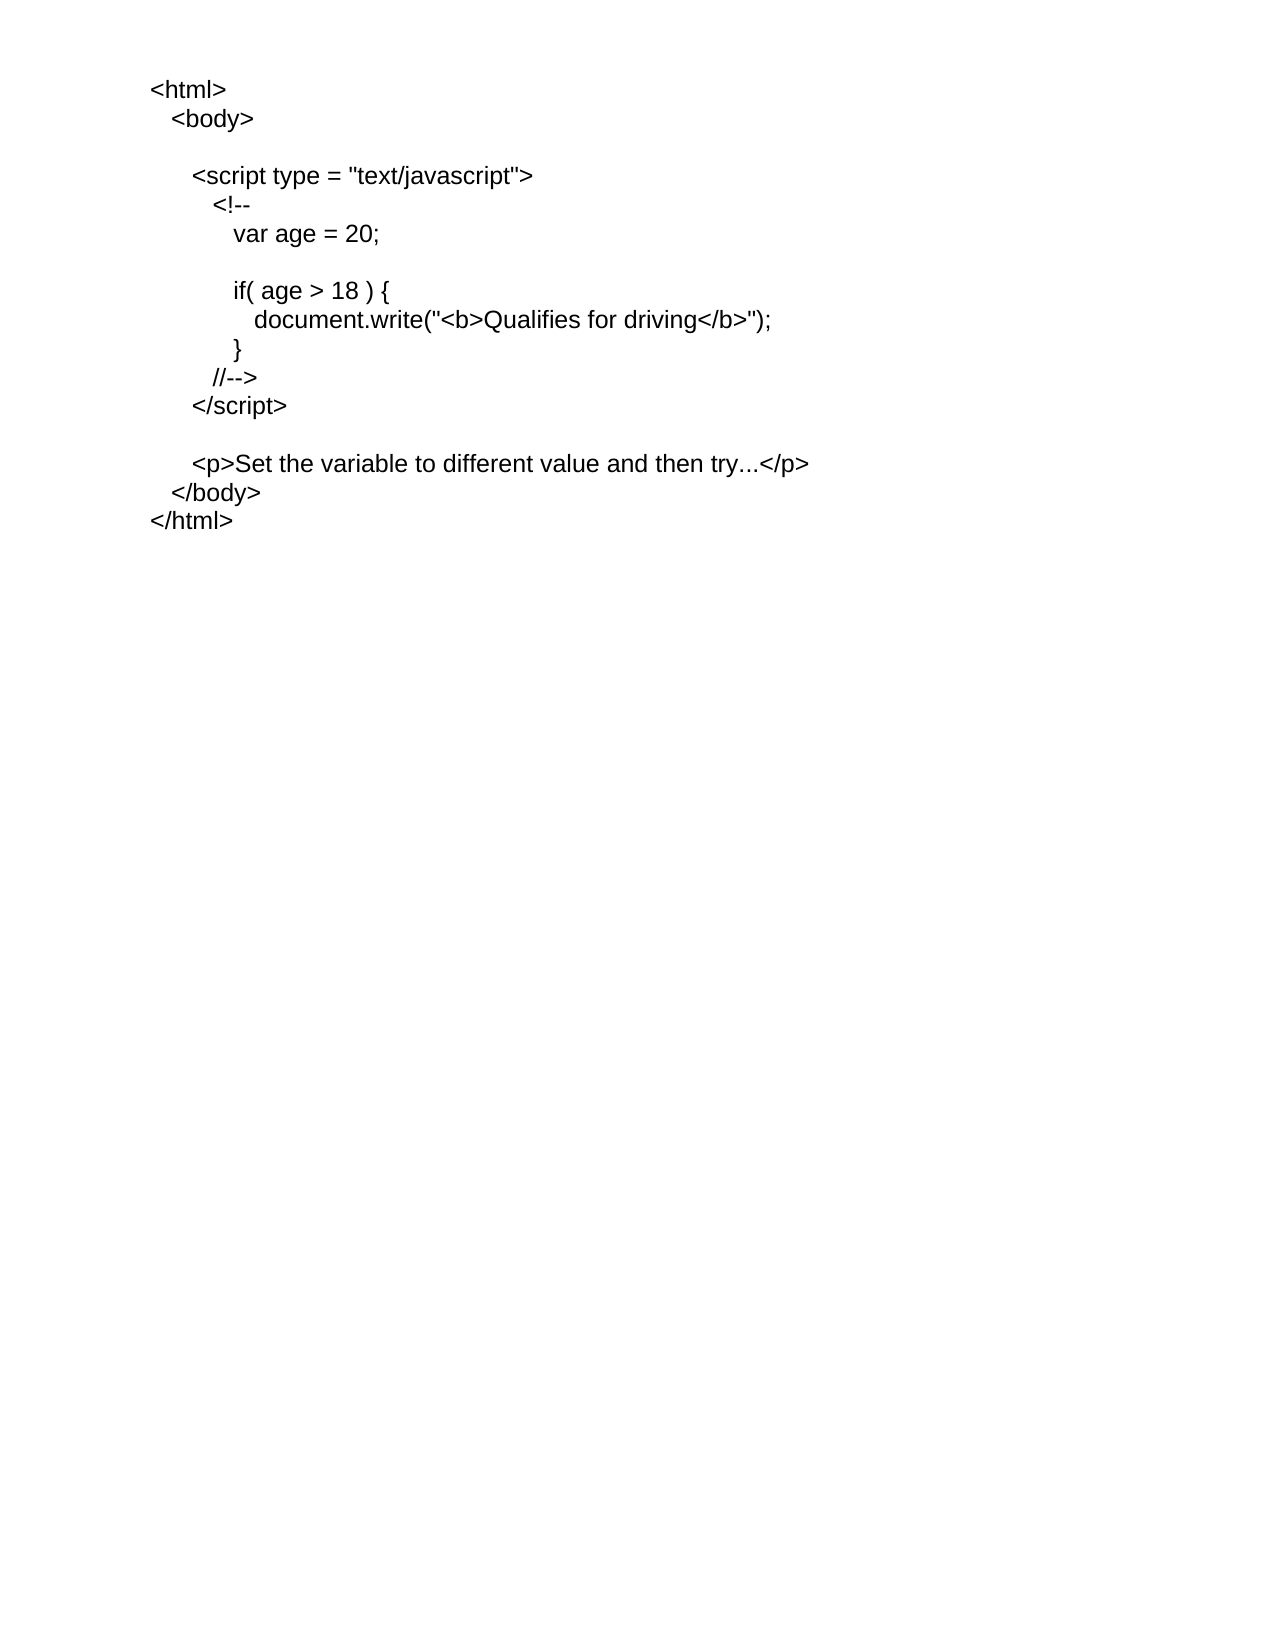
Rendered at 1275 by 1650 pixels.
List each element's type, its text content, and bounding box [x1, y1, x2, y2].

text var age = 20; [150, 219, 1125, 247]
text } [150, 334, 1125, 362]
text if( age > 18 ) { [150, 276, 1125, 305]
text </html> [150, 506, 1125, 535]
text </script> [150, 391, 1125, 420]
text </body> [150, 477, 1125, 506]
text <!-- [150, 190, 1125, 219]
text <html> [150, 75, 1125, 104]
text //--> [150, 362, 1125, 391]
text <p>Set the variable to different value and then try...</p> [150, 449, 1125, 477]
text document.write("<b>Qualifies for driving</b>"); [150, 305, 1125, 334]
text <body> [150, 104, 1125, 132]
text <script type = "text/javascript"> [150, 161, 1125, 190]
